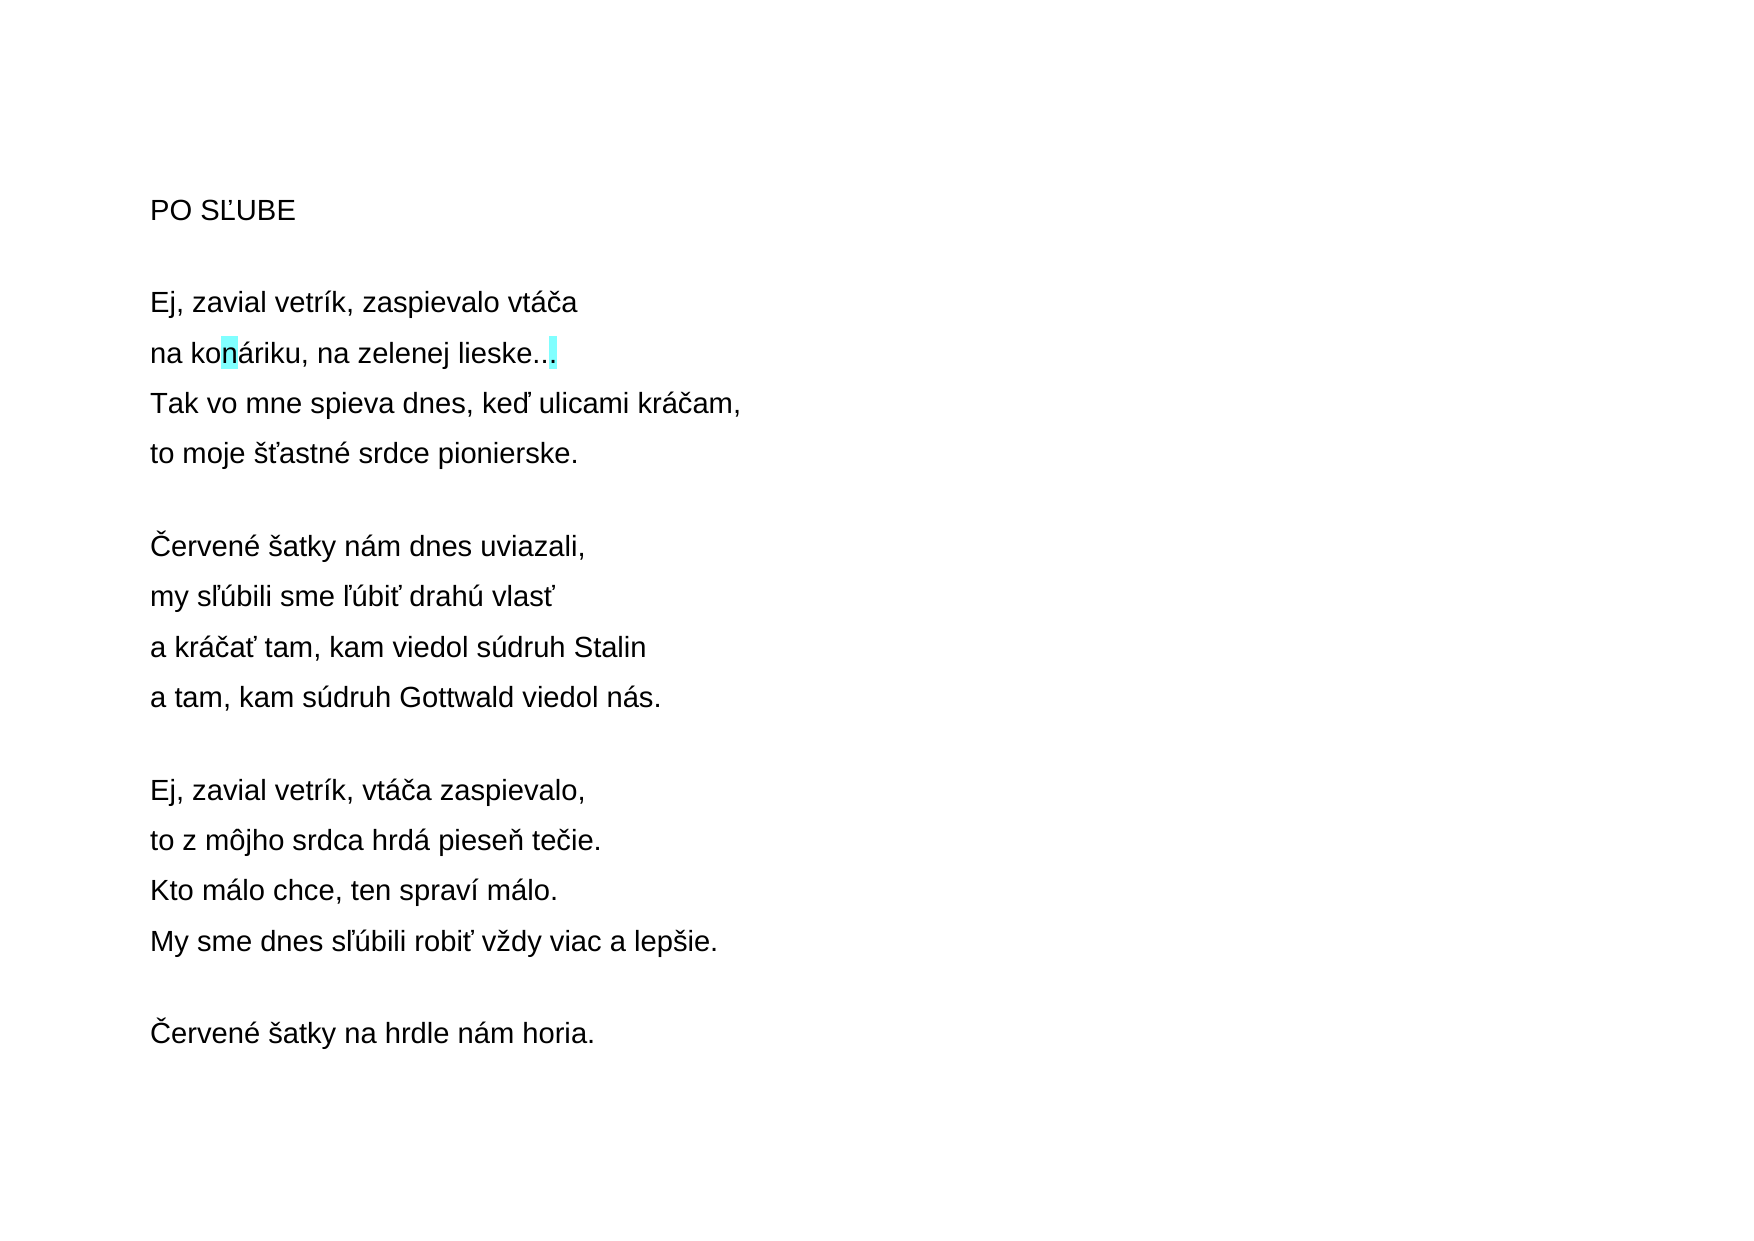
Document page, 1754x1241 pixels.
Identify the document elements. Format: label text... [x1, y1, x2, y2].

text Ej, zavial vetrík, vtáča zaspievalo, [150, 773, 1243, 806]
text Kto málo chce, ten spraví málo. [150, 873, 1243, 907]
text Červené šatky nám dnes uviazali, [150, 529, 1243, 563]
text PO SĽUBE [150, 192, 1243, 226]
text Ej, zavial vetrík, zaspievalo vtáča [150, 285, 1243, 319]
text Červené šatky na hrdle nám horia. [150, 1017, 1243, 1050]
text my sľúbili sme ľúbiť drahú vlasť [150, 579, 1243, 613]
text a tam, kam súdruh Gottwald viedol nás. [150, 680, 1243, 713]
text Tak vo mne spieva dnes, keď ulicami kráčam, [150, 386, 1243, 419]
text to moje šťastné srdce pionierske. [150, 436, 1243, 470]
text to z môjho srdca hrdá pieseň tečie. [150, 823, 1243, 857]
text a kráčať tam, kam viedol súdruh Stalin [150, 630, 1243, 663]
text na konáriku, na zelenej lieske... [150, 336, 1243, 369]
text My sme dnes sľúbili robiť vždy viac a lepšie. [150, 924, 1243, 957]
